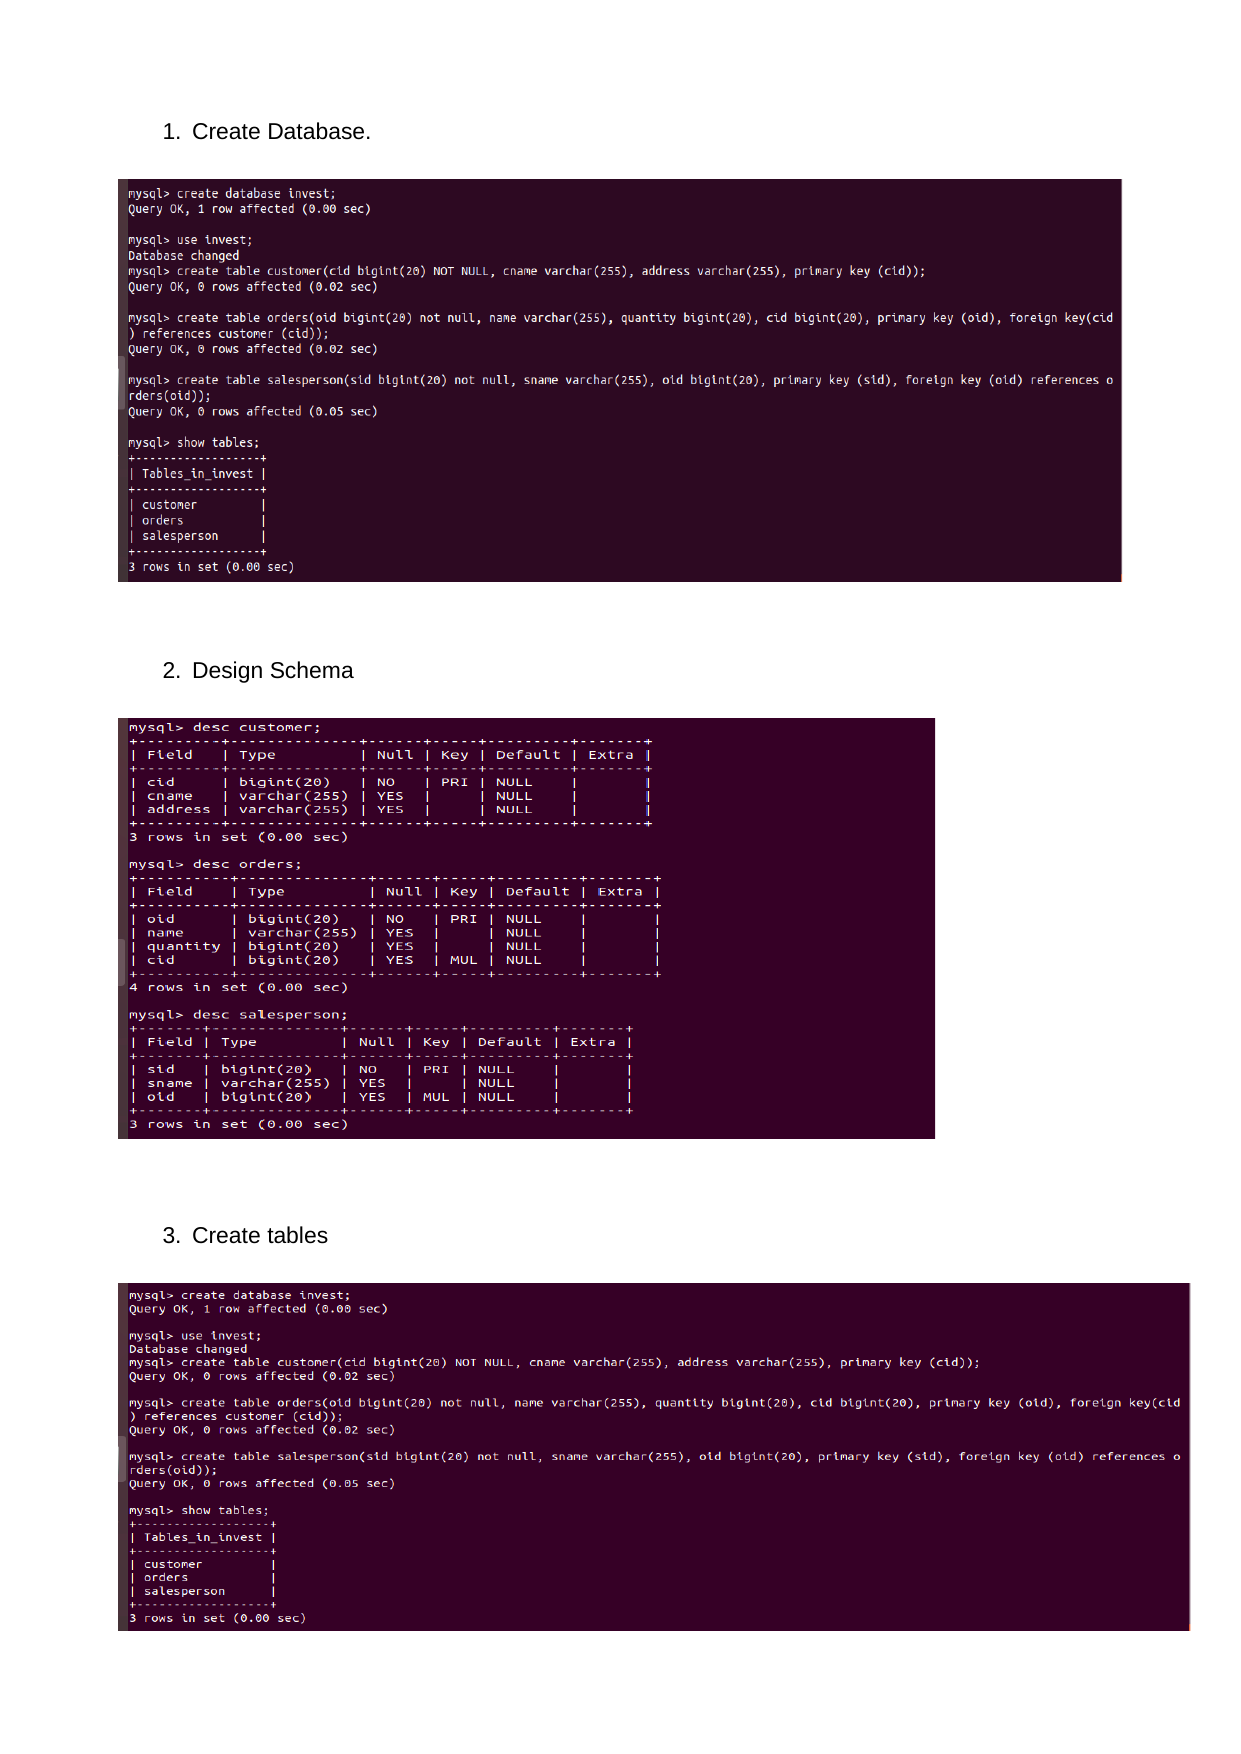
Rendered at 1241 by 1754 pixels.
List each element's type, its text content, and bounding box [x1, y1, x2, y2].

picture [118, 1283, 1191, 1631]
list Design Schema [162, 657, 1122, 683]
picture [118, 179, 1123, 582]
list Create tables [162, 1222, 1122, 1248]
picture [118, 718, 936, 1139]
list Create Database. [162, 118, 1122, 144]
